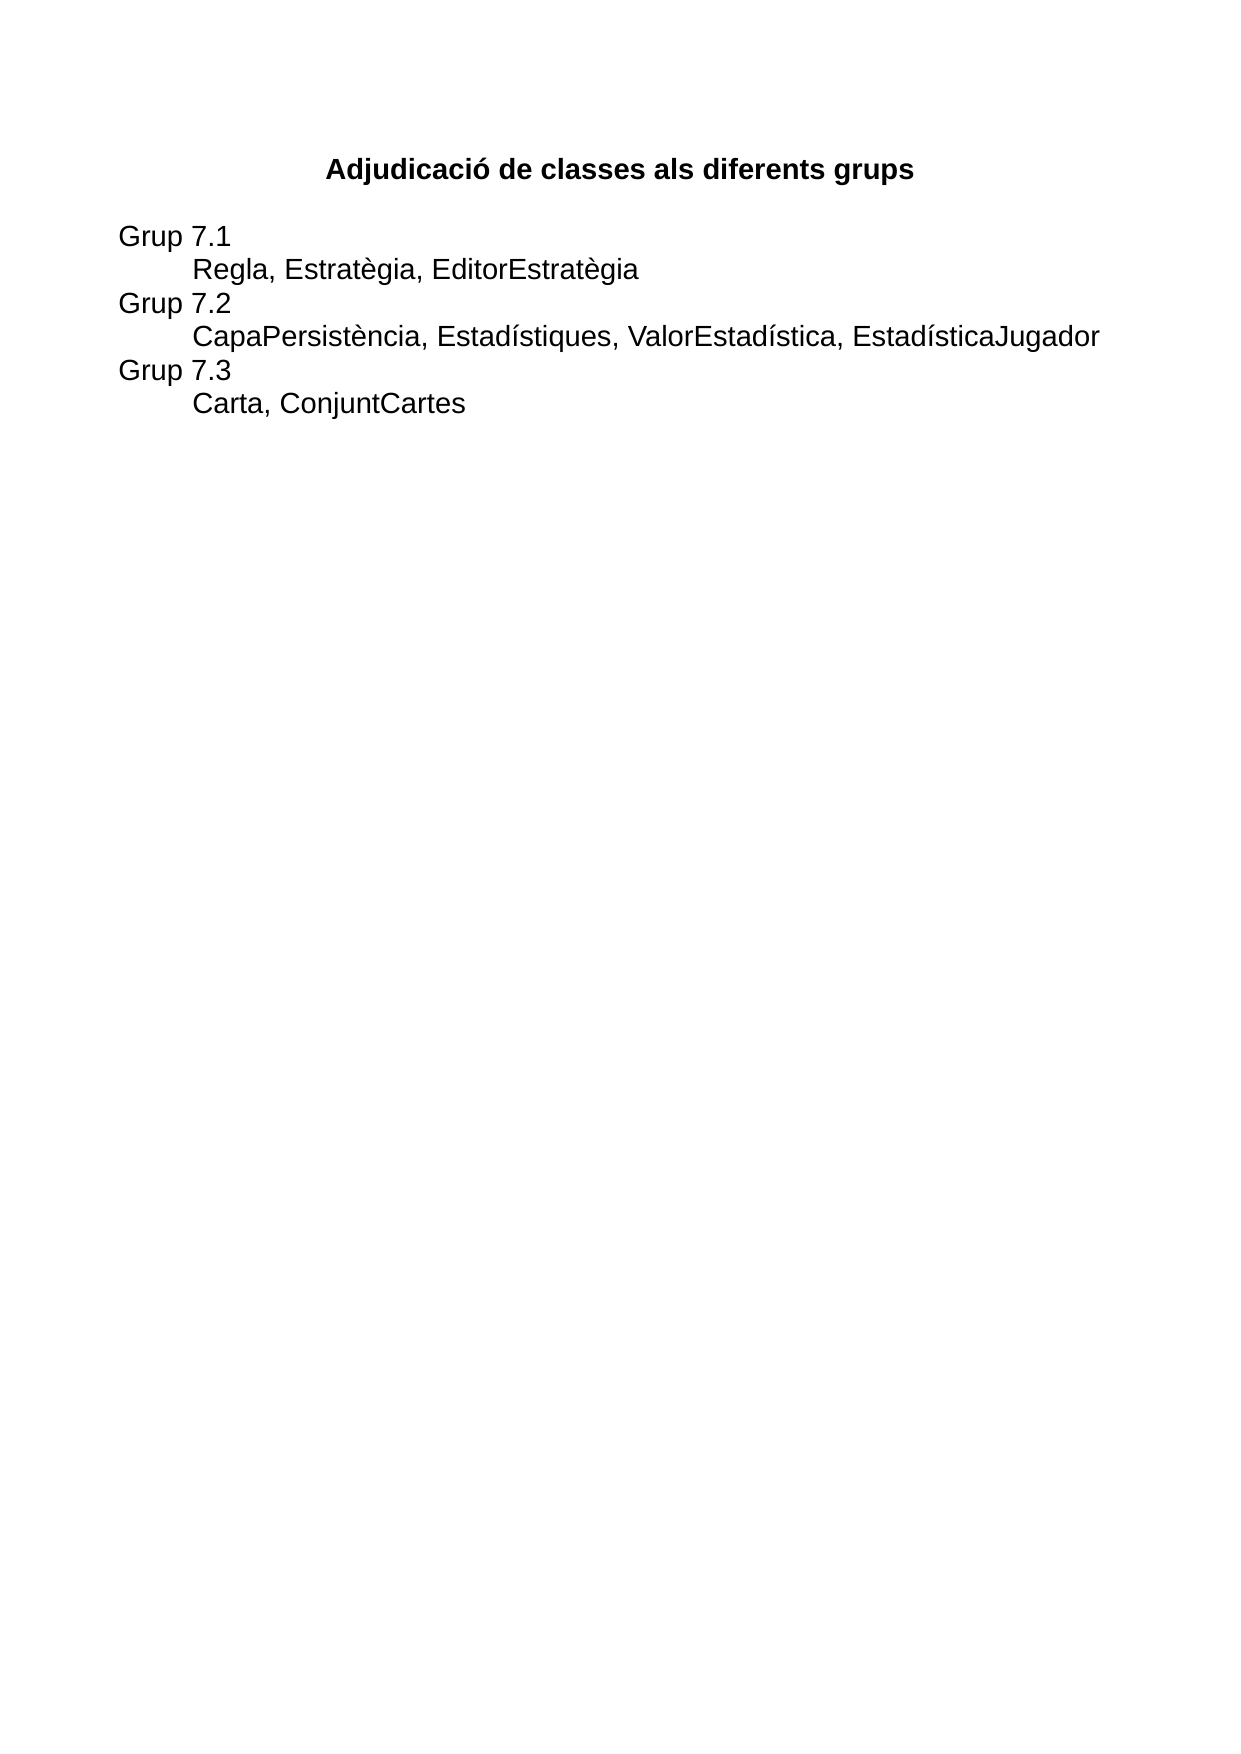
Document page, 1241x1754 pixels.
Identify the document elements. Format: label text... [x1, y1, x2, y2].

text Grup 7.1 [118, 219, 1122, 252]
text Regla, Estratègia, EditorEstratègia [118, 252, 1122, 286]
text CapaPersistència, Estadístiques, ValorEstadística, EstadísticaJugador [118, 319, 1122, 353]
text Grup 7.3 [118, 353, 1122, 386]
text Adjudicació de classes als diferents grups [118, 152, 1122, 185]
text Grup 7.2 [118, 286, 1122, 319]
text Carta, ConjuntCartes [118, 386, 1122, 420]
